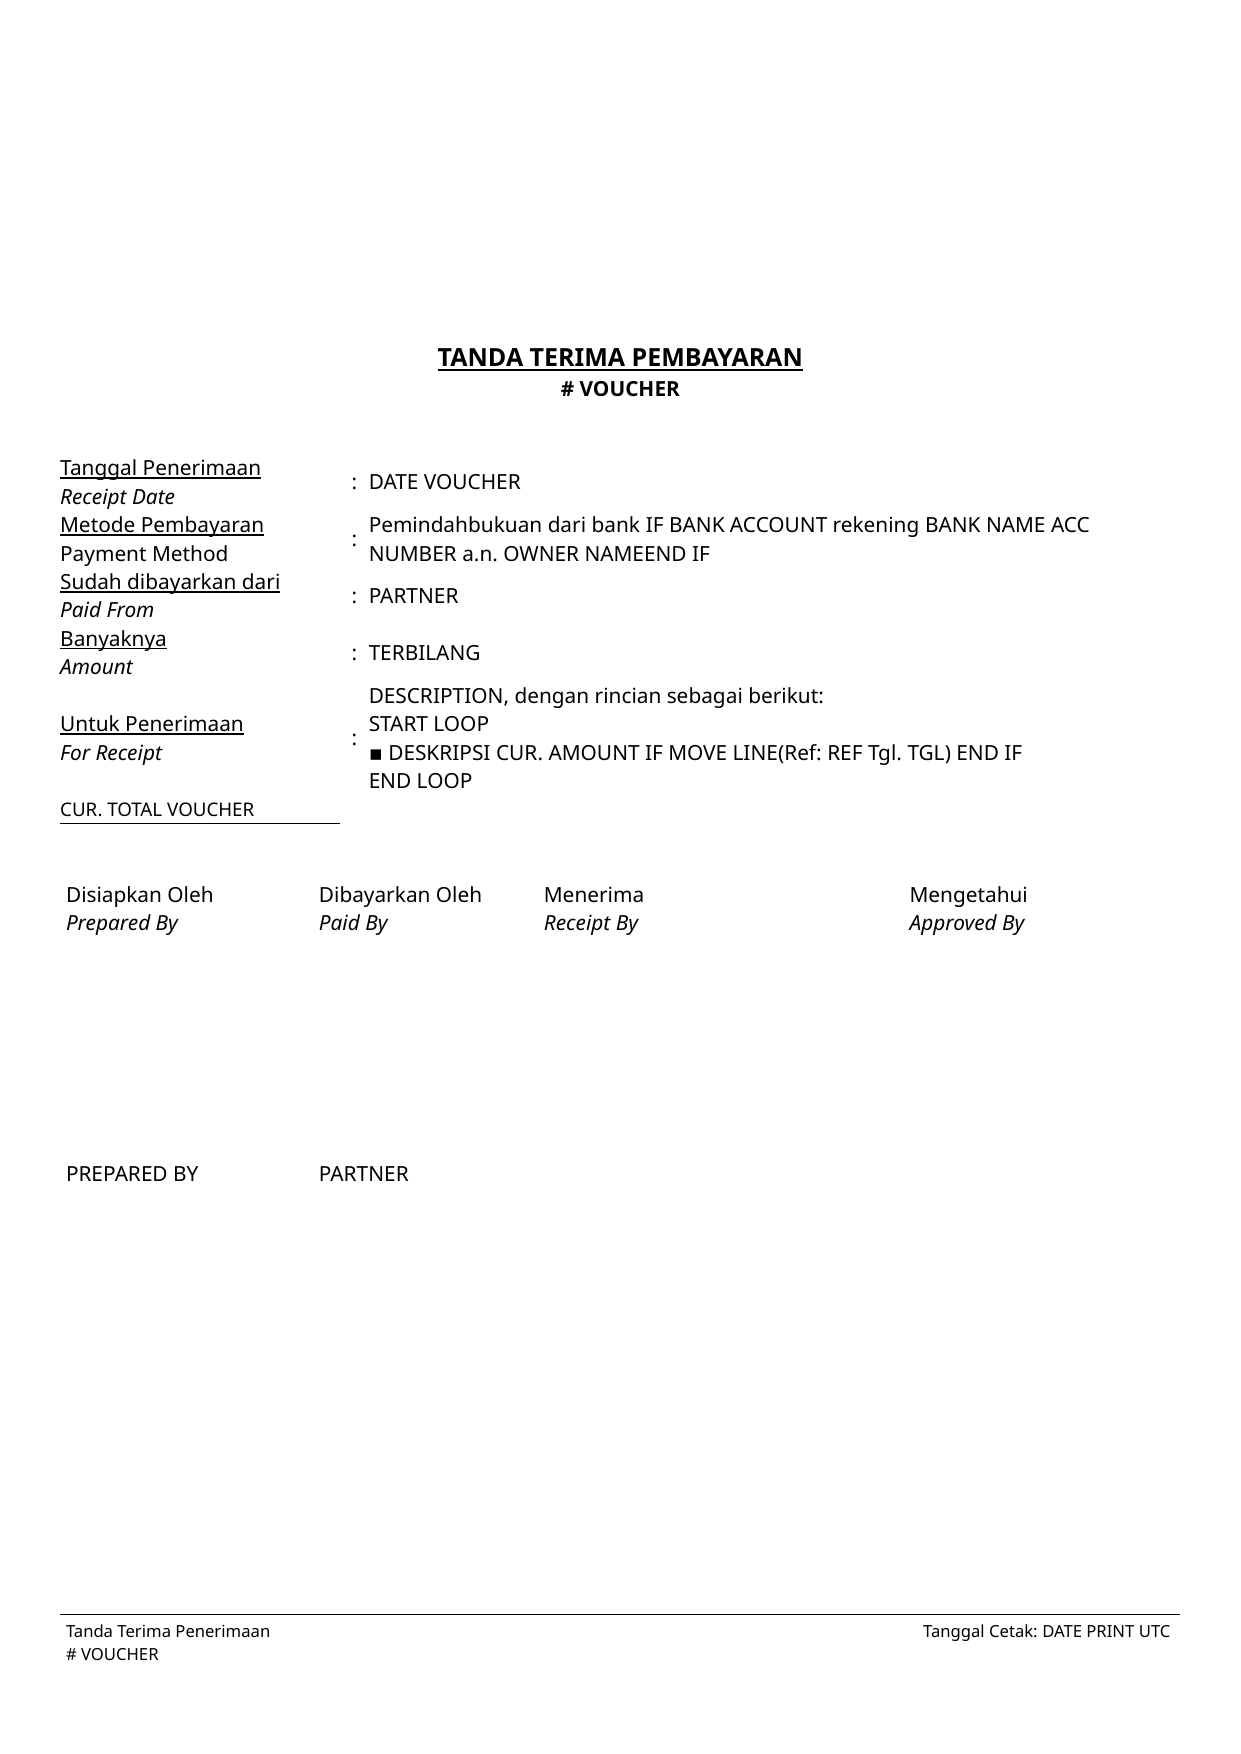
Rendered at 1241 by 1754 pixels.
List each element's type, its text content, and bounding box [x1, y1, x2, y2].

table_header Menerima Receipt By [538, 874, 904, 942]
table_cell TERBILANG [369, 624, 1180, 681]
table_cell : [340, 681, 368, 794]
table_cell : [340, 624, 368, 681]
table_cell PREPARED BY [60, 1153, 313, 1193]
table_cell Untuk Penerimaan For Receipt [60, 681, 340, 794]
table_header Tanggal Penerimaan Receipt Date [60, 453, 340, 510]
table_cell [904, 943, 1180, 1153]
table_header Disiapkan Oleh Prepared By [60, 874, 313, 942]
table_cell PARTNER [369, 567, 1180, 624]
table_header Mengetahui Approved By [904, 874, 1180, 942]
table_cell PARTNER [313, 1153, 538, 1193]
table_cell Banyaknya Amount [60, 624, 340, 681]
table_cell [313, 1193, 538, 1227]
table_cell Pemindahbukuan dari bank IF BANK ACCOUNT rekening BANK NAME ACC NUMBER a.n. OWNER NAMEEND IF [369, 510, 1180, 567]
table_cell Metode Pembayaran Payment Method [60, 510, 340, 567]
table_cell [369, 795, 1180, 823]
table_cell [313, 943, 538, 1153]
table_cell [904, 1193, 1180, 1227]
table_header DATE VOUCHER [369, 453, 1180, 510]
table_cell Sudah dibayarkan dari Paid From [60, 567, 340, 624]
table_cell [904, 1153, 1180, 1193]
table_cell [60, 943, 313, 1153]
table_cell [538, 1193, 904, 1227]
table_cell [60, 1193, 313, 1227]
table_cell CUR. TOTAL VOUCHER [60, 795, 340, 823]
table_cell : [340, 567, 368, 624]
table_cell [340, 795, 368, 823]
table_cell [538, 943, 904, 1153]
table_header : [340, 453, 368, 510]
text # VOUCHER [60, 374, 1180, 402]
table_cell [538, 1153, 904, 1193]
text TANDA TERIMA PEMBAYARAN [60, 340, 1180, 374]
table_header Dibayarkan Oleh Paid By [313, 874, 538, 942]
table_cell : [340, 510, 368, 567]
table_cell DESCRIPTION, dengan rincian sebagai berikut: START LOOP ▪ DESKRIPSI CUR. AMOUNT IF MOVE LINE(Ref: REF Tgl. TGL) END IF END LOOP [369, 681, 1180, 794]
